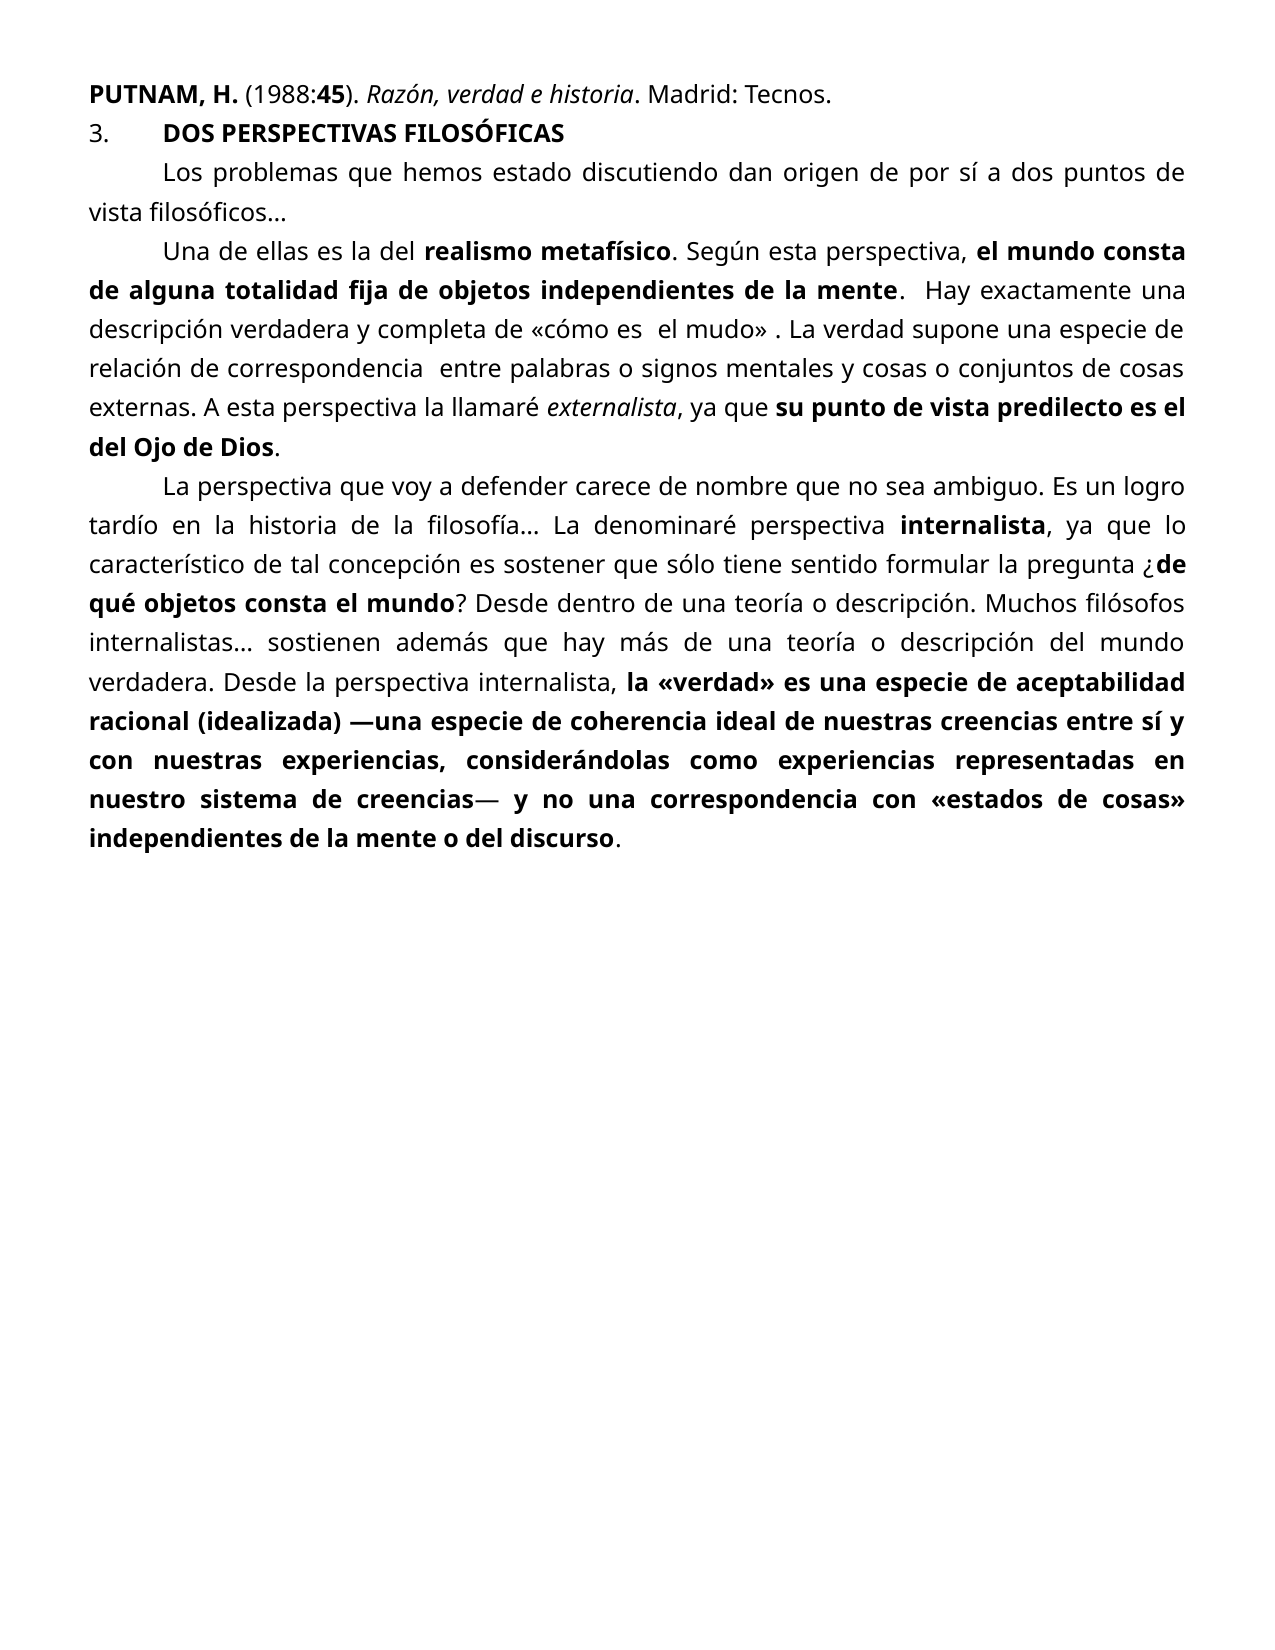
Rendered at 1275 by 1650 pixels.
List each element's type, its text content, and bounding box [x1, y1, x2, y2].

text La perspectiva que voy a defender carece de nombre que no sea ambiguo. Es un logro tardío en la historia de la filosofía… La denominaré perspectiva internalista, ya que lo característico de tal concepción es sostener que sólo tiene sentido formular la pregunta ¿de qué objetos consta el mundo? Desde dentro de una teoría o descripción. Muchos filósofos internalistas… sostienen además que hay más de una teoría o descripción del mundo verdadera. Desde la perspectiva internalista, la «verdad» es una especie de aceptabilidad racional (idealizada) —una especie de coherencia ideal de nuestras creencias entre sí y con nuestras experiencias, considerándolas como experiencias representadas en nuestro sistema de creencias— y no una correspondencia con «estados de cosas» independientes de la mente o del discurso. [88, 468, 1186, 855]
text Una de ellas es la del realismo metafísico. Según esta perspectiva, el mundo consta de alguna totalidad fija de objetos independientes de la mente. Hay exactamente una descripción verdadera y completa de «cómo es el mudo» . La verdad supone una especie de relación de correspondencia entre palabras o signos mentales y cosas o conjuntos de cosas externas. A esta perspectiva la llamaré externalista, ya que su punto de vista predilecto es el del Ojo de Dios. [88, 233, 1186, 463]
text PUTNAM, H. (1988:45). Razón, verdad e historia. Madrid: Tecnos. [88, 77, 1186, 111]
text 3. DOS PERSPECTIVAS FILOSÓFICAS [88, 116, 1186, 150]
text Los problemas que hemos estado discutiendo dan origen de por sí a dos puntos de vista filosóficos… [88, 155, 1186, 228]
